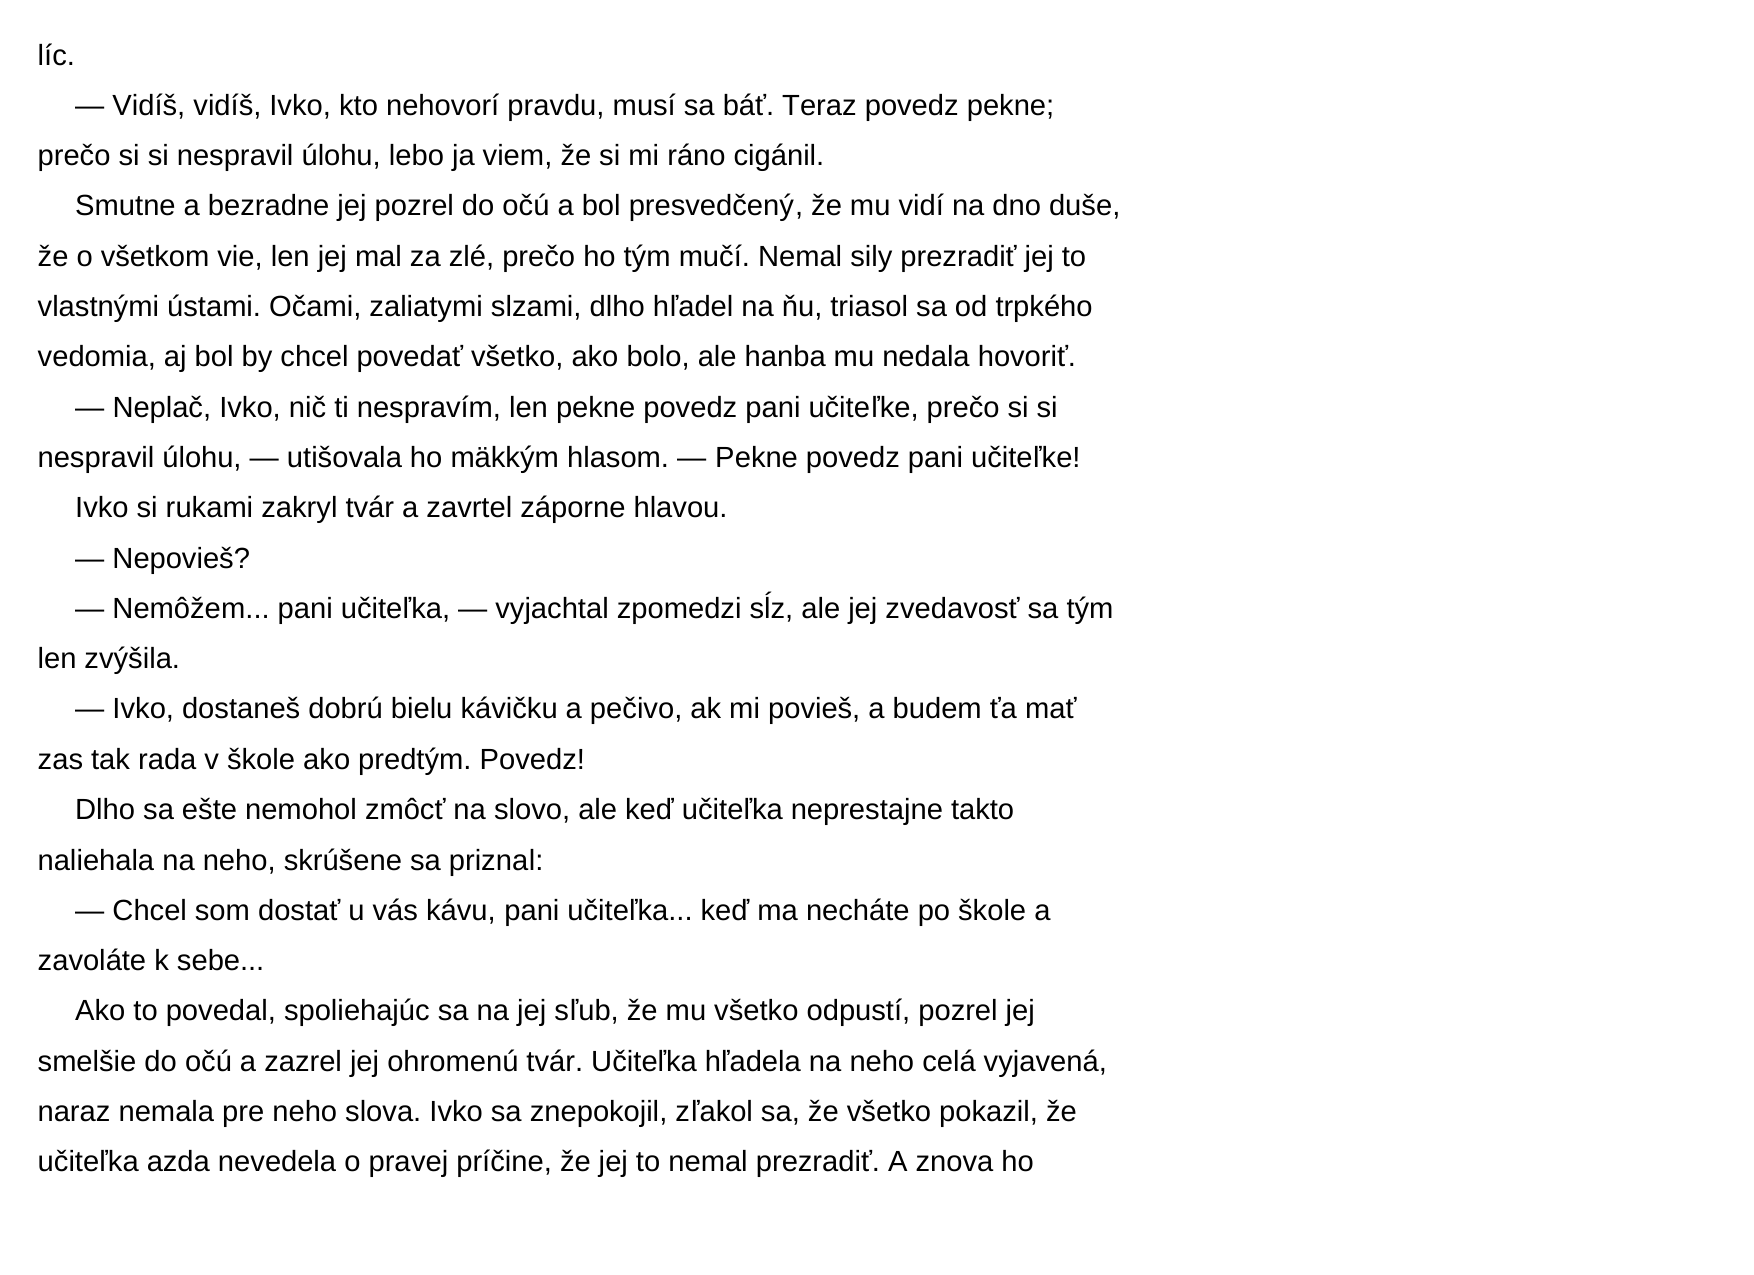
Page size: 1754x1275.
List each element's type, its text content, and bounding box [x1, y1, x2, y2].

text — Ivko, dostaneš dobrú bielu kávičku a pečivo, ak mi povieš, a budem ťa mať zas tak rada v škole ako predtým. Povedz! [37, 692, 1130, 775]
text — Nemôžem... pani učiteľka, — vyjachtal zpomedzi sĺz, ale jej zvedavosť sa tým len zvýšila. [37, 591, 1130, 675]
text — Vidíš, vidíš, Ivko, kto nehovorí pravdu, musí sa báť. Teraz povedz pekne; prečo si si nespravil úlohu, lebo ja viem, že si mi ráno cigánil. [37, 88, 1130, 172]
text — Neplač, Ivko, nič ti nespravím, len pekne povedz pani učiteľke, prečo si si nespravil úlohu, — utišovala ho mäkkým hlasom. — Pekne povedz pani učiteľke! [37, 390, 1130, 473]
text líc. [37, 37, 1130, 71]
text Dlho sa ešte nemohol zmôcť na slovo, ale keď učiteľka neprestajne takto naliehala na neho, skrúšene sa priznal: [37, 792, 1130, 876]
text — Chcel som dostať u vás kávu, pani učiteľka... keď ma necháte po škole a zavoláte k sebe... [37, 893, 1130, 977]
text Ivko si rukami zakryl tvár a zavrtel záporne hlavou. [37, 490, 1130, 524]
text Smutne a bezradne jej pozrel do očú a bol presvedčený, že mu vidí na dno duše, že o všetkom vie, len jej mal za zlé, prečo ho tým mučí. Nemal sily prezradiť jej to vlastnými ústami. Očami, zaliatymi slzami, dlho hľadel na ňu, triasol sa od trpkého vedomia, aj bol by chcel povedať všetko, ako bolo, ale hanba mu nedala hovoriť. [37, 188, 1130, 373]
text Ako to povedal, spoliehajúc sa na jej sľub, že mu všetko odpustí, pozrel jej smelšie do očú a zazrel jej ohromenú tvár. Učiteľka hľadela na neho celá vyjavená, naraz nemala pre neho slova. Ivko sa znepokojil, zľakol sa, že všetko pokazil, že učiteľka azda nevedela o pravej príčine, že jej to nemal prezradiť. A znova ho [37, 993, 1130, 1178]
text — Nepovieš? [37, 541, 1130, 574]
